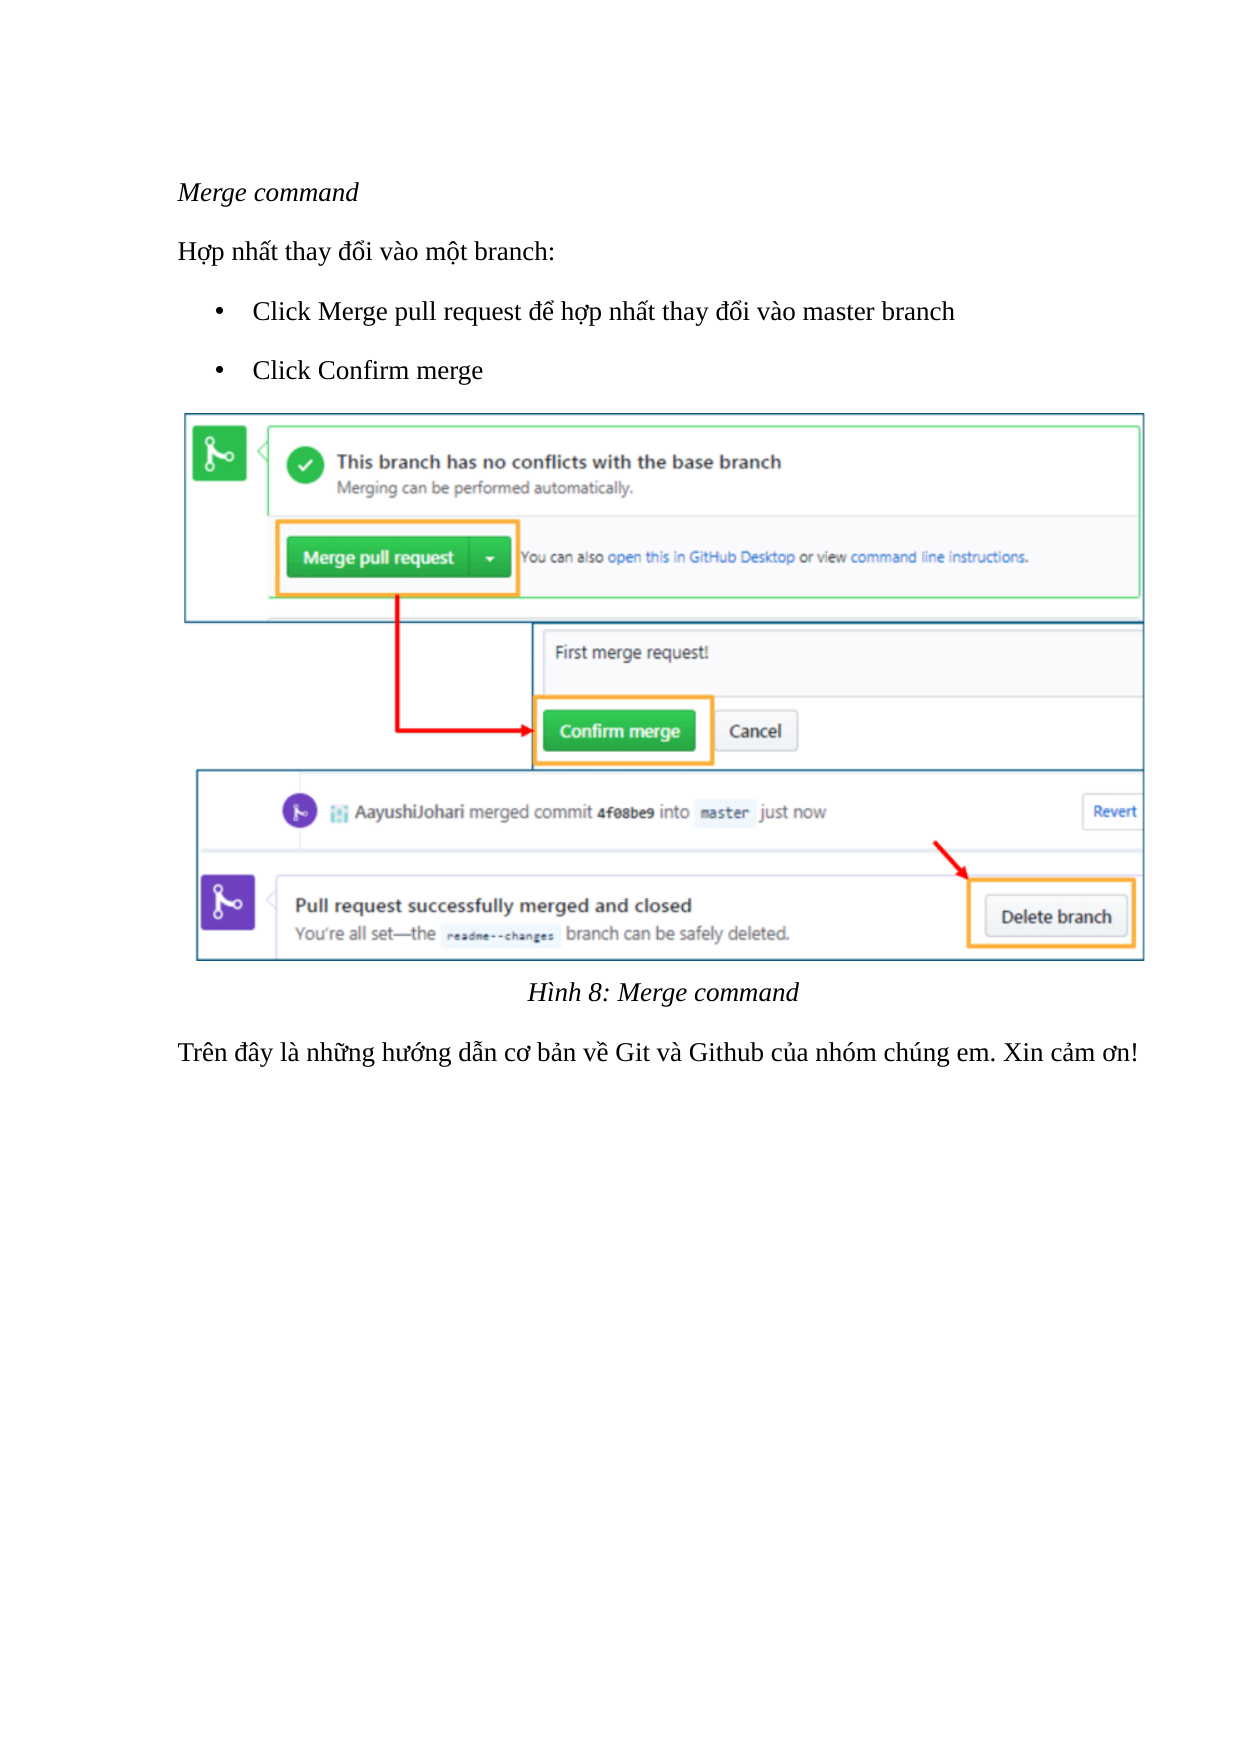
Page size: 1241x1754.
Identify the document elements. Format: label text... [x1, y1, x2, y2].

list Click Merge pull request để hợp nhất thay đổi vào master branch [215, 295, 1152, 326]
text Hợp nhất thay đổi vào một branch: [177, 236, 1152, 267]
text Hình 8: Merge command [177, 413, 1152, 1008]
list Click Confirm merge [215, 354, 1152, 385]
text Merge command [177, 176, 1152, 207]
text Trên đây là những hướng dẫn cơ bản về Git và Github của nhóm chúng em. Xin cảm ơn! [177, 1036, 1152, 1067]
picture [184, 413, 1145, 961]
